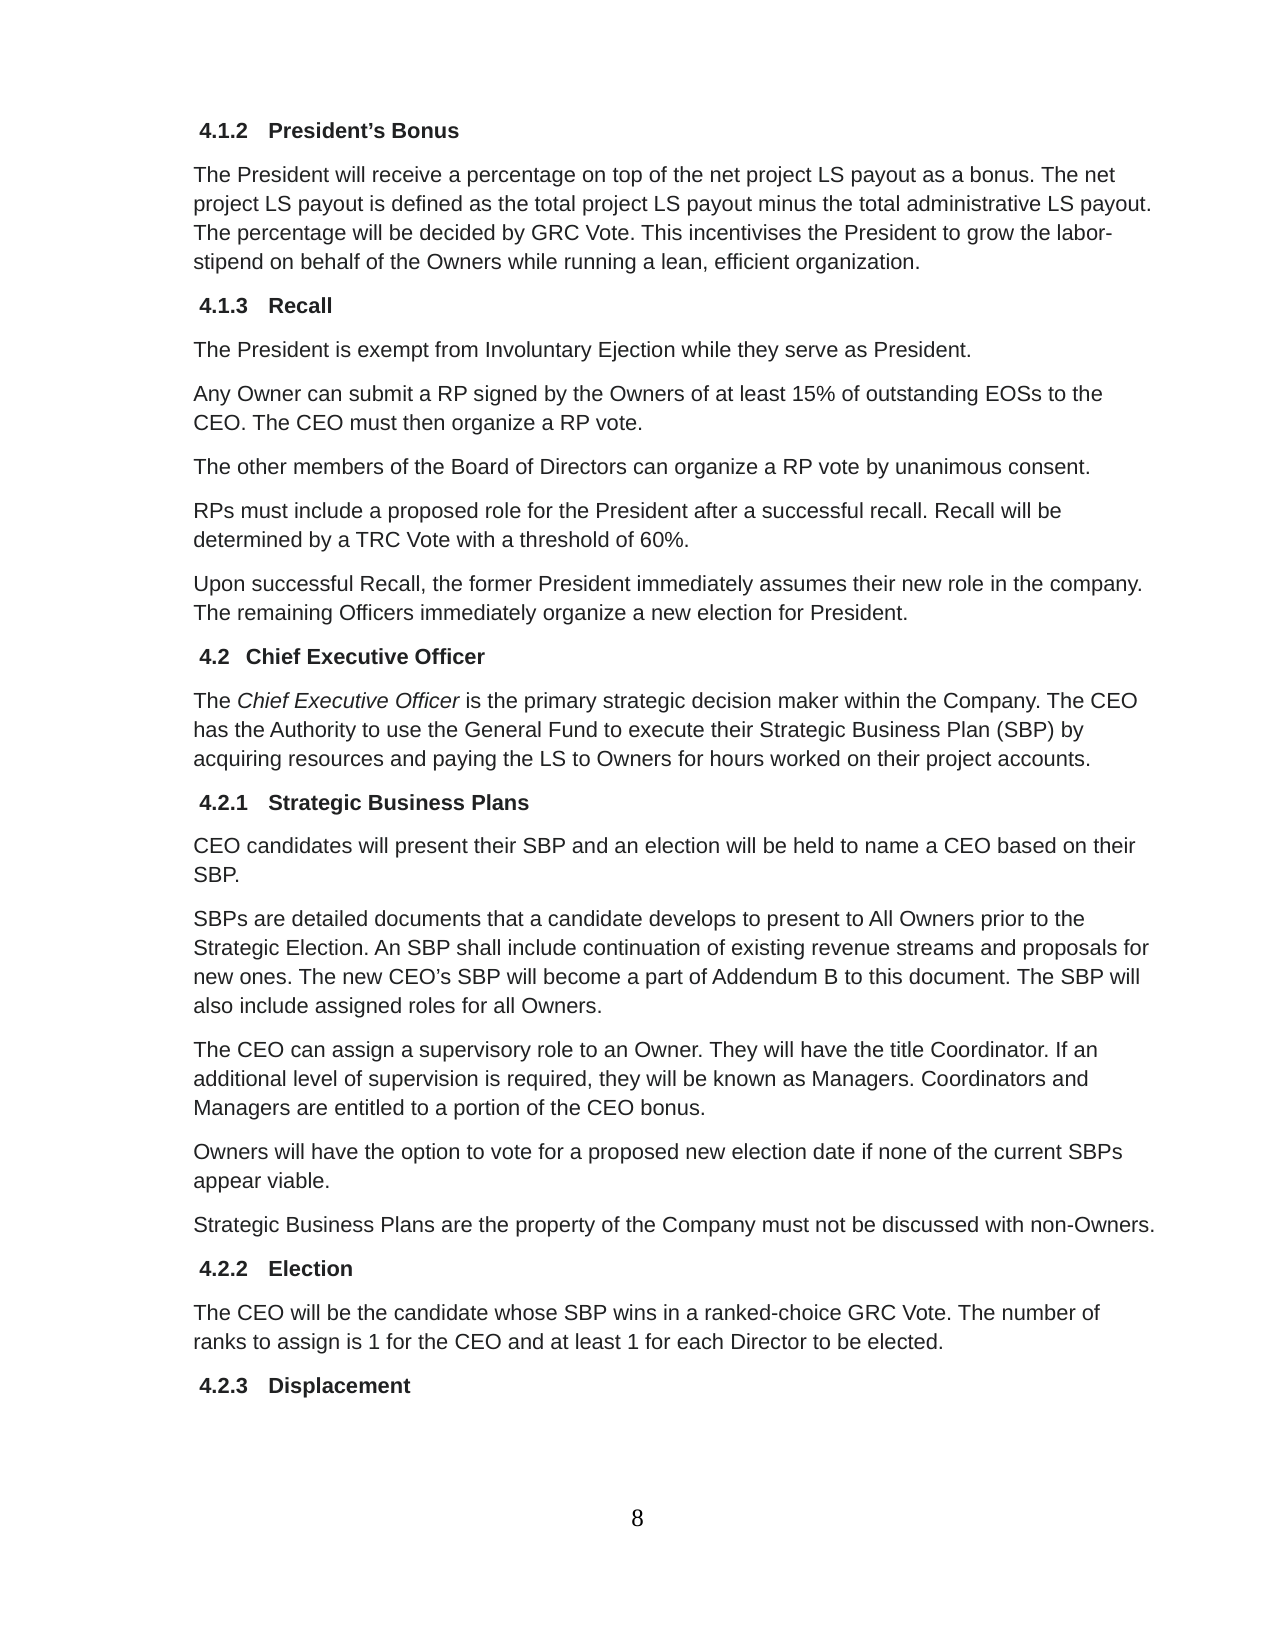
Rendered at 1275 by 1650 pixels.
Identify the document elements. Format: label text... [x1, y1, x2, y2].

subtitle Chief Executive Officer [193, 643, 1157, 669]
list Upon successful Recall, the former President immediately assumes their new role in the company. The remaining Officers immediately organize a new election for President. [156, 571, 1157, 625]
list SBPs are detailed documents that a candidate develops to present to All Owners prior to the Strategic Election. An SBP shall include continuation of existing revenue streams and proposals for new ones. The new CEO’s SBP will become a part of Addendum B to this document. The SBP will also include assigned roles for all Owners. [193, 906, 1157, 1018]
subtitle President’s Bonus [193, 118, 1157, 143]
subtitle Recall [193, 293, 1157, 318]
list The CEO can assign a supervisory role to an Owner. They will have the title Coordinator. If an additional level of supervision is required, they will be known as Managers. Coordinators and Managers are entitled to a portion of the CEO bonus. [193, 1037, 1157, 1120]
list The Chief Executive Officer is the primary strategic decision maker within the Company. The CEO has the Authority to use the General Fund to execute their Strategic Business Plan (SBP) by acquiring resources and paying the LS to Owners for hours worked on their project accounts. [193, 687, 1157, 771]
list Any Owner can submit a RP signed by the Owners of at least 15% of outstanding EOSs to the CEO. The CEO must then organize a RP vote. [156, 381, 1157, 435]
list The President will receive a percentage on top of the net project LS payout as a bonus. The net project LS payout is defined as the total project LS payout minus the total administrative LS payout. The percentage will be decided by GRC Vote. This incentivises the President to grow the labor-stipend on behalf of the Owners while running a lean, efficient organization. [193, 162, 1157, 274]
list Strategic Business Plans are the property of the Company must not be discussed with non-Owners. [193, 1212, 1157, 1237]
subtitle Election [193, 1256, 1157, 1281]
list The President is exempt from Involuntary Ejection while they serve as President. [156, 337, 1157, 362]
list Owners will have the option to vote for a proposed new election date if none of the current SBPs appear viable. [193, 1139, 1157, 1193]
list The other members of the Board of Directors can organize a RP vote by unanimous consent. [156, 454, 1157, 479]
subtitle Strategic Business Plans [193, 789, 1157, 814]
list RPs must include a proposed role for the President after a successful recall. Recall will be determined by a TRC Vote with a threshold of 60%. [156, 498, 1157, 552]
subtitle Displacement [193, 1373, 1157, 1398]
list CEO candidates will present their SBP and an election will be held to name a CEO based on their SBP. [193, 833, 1157, 887]
list The CEO will be the candidate whose SBP wins in a ranked-choice GRC Vote. The number of ranks to assign is 1 for the CEO and at least 1 for each Director to be elected. [193, 1300, 1157, 1354]
